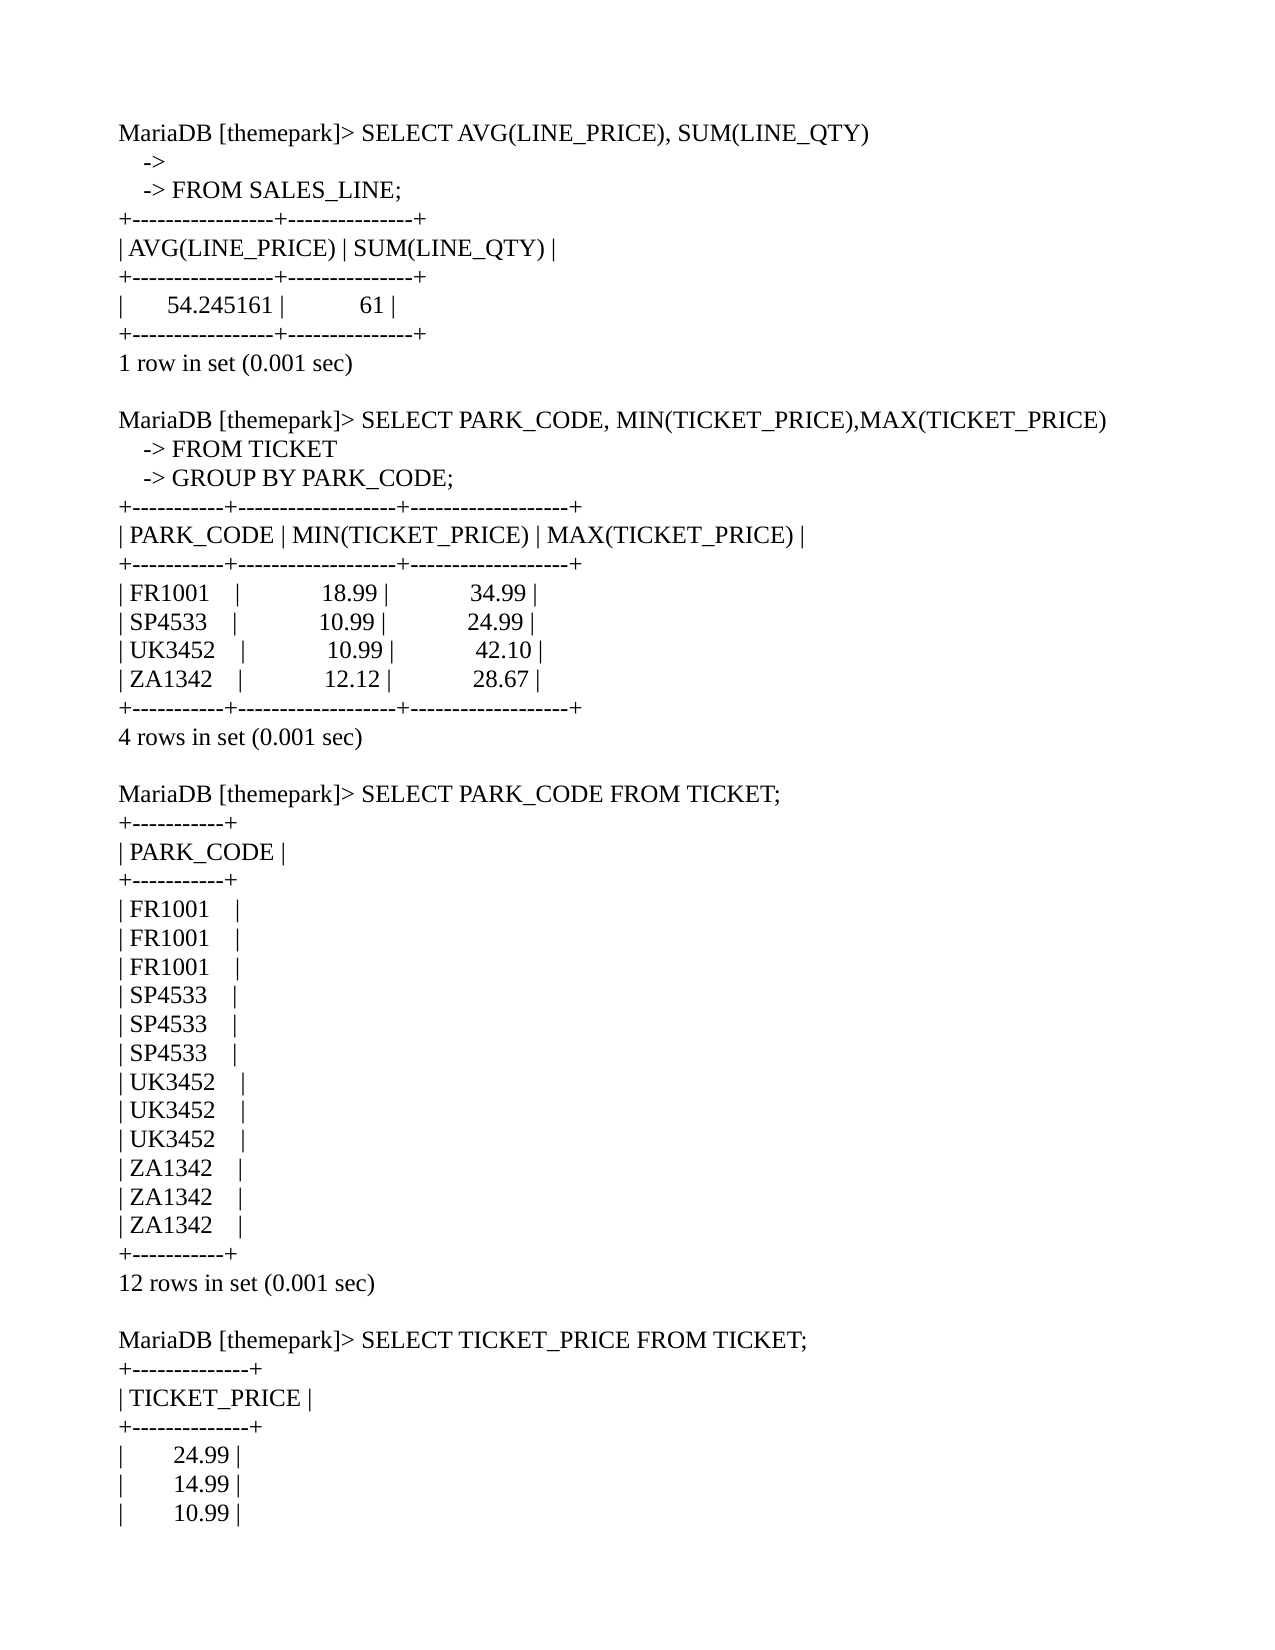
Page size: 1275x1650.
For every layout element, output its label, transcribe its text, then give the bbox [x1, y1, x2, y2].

text | ZA1342 | [118, 1182, 1157, 1211]
text MariaDB [themepark]> SELECT AVG(LINE_PRICE), SUM(LINE_QTY) [118, 118, 1157, 147]
text +-----------+ [118, 866, 1157, 894]
text | 10.99 | [118, 1498, 1157, 1527]
text 12 rows in set (0.001 sec) [118, 1268, 1157, 1297]
text | 24.99 | [118, 1441, 1157, 1469]
text 1 row in set (0.001 sec) [118, 348, 1157, 377]
text -> [118, 147, 1157, 176]
text | UK3452 | [118, 1124, 1157, 1153]
text +--------------+ [118, 1412, 1157, 1441]
text MariaDB [themepark]> SELECT PARK_CODE, MIN(TICKET_PRICE),MAX(TICKET_PRICE) [118, 406, 1157, 434]
text 4 rows in set (0.001 sec) [118, 722, 1157, 751]
text +-----------+ [118, 808, 1157, 837]
text | SP4533 | [118, 1038, 1157, 1067]
text | FR1001 | [118, 923, 1157, 952]
text | SP4533 | [118, 981, 1157, 1009]
text -> FROM SALES_LINE; [118, 176, 1157, 204]
text | PARK_CODE | MIN(TICKET_PRICE) | MAX(TICKET_PRICE) | [118, 521, 1157, 549]
text -> GROUP BY PARK_CODE; [118, 463, 1157, 492]
text +-----------+-------------------+-------------------+ [118, 492, 1157, 521]
text +-----------+ [118, 1239, 1157, 1268]
text | AVG(LINE_PRICE) | SUM(LINE_QTY) | [118, 233, 1157, 262]
text | SP4533 | 10.99 | 24.99 | [118, 607, 1157, 636]
text +-----------+-------------------+-------------------+ [118, 549, 1157, 578]
text | 14.99 | [118, 1469, 1157, 1498]
text | ZA1342 | 12.12 | 28.67 | [118, 664, 1157, 693]
text | SP4533 | [118, 1009, 1157, 1038]
text | UK3452 | 10.99 | 42.10 | [118, 636, 1157, 664]
text MariaDB [themepark]> SELECT TICKET_PRICE FROM TICKET; [118, 1326, 1157, 1354]
text +-----------------+---------------+ [118, 262, 1157, 291]
text -> FROM TICKET [118, 434, 1157, 463]
text | ZA1342 | [118, 1153, 1157, 1182]
text +--------------+ [118, 1354, 1157, 1383]
text | UK3452 | [118, 1067, 1157, 1096]
text +-----------------+---------------+ [118, 319, 1157, 348]
text | ZA1342 | [118, 1211, 1157, 1239]
text MariaDB [themepark]> SELECT PARK_CODE FROM TICKET; [118, 779, 1157, 808]
text | 54.245161 | 61 | [118, 291, 1157, 319]
text | FR1001 | 18.99 | 34.99 | [118, 578, 1157, 607]
text | TICKET_PRICE | [118, 1383, 1157, 1412]
text +-----------+-------------------+-------------------+ [118, 693, 1157, 722]
text | FR1001 | [118, 894, 1157, 923]
text +-----------------+---------------+ [118, 204, 1157, 233]
text | FR1001 | [118, 952, 1157, 981]
text | UK3452 | [118, 1096, 1157, 1124]
text | PARK_CODE | [118, 837, 1157, 866]
